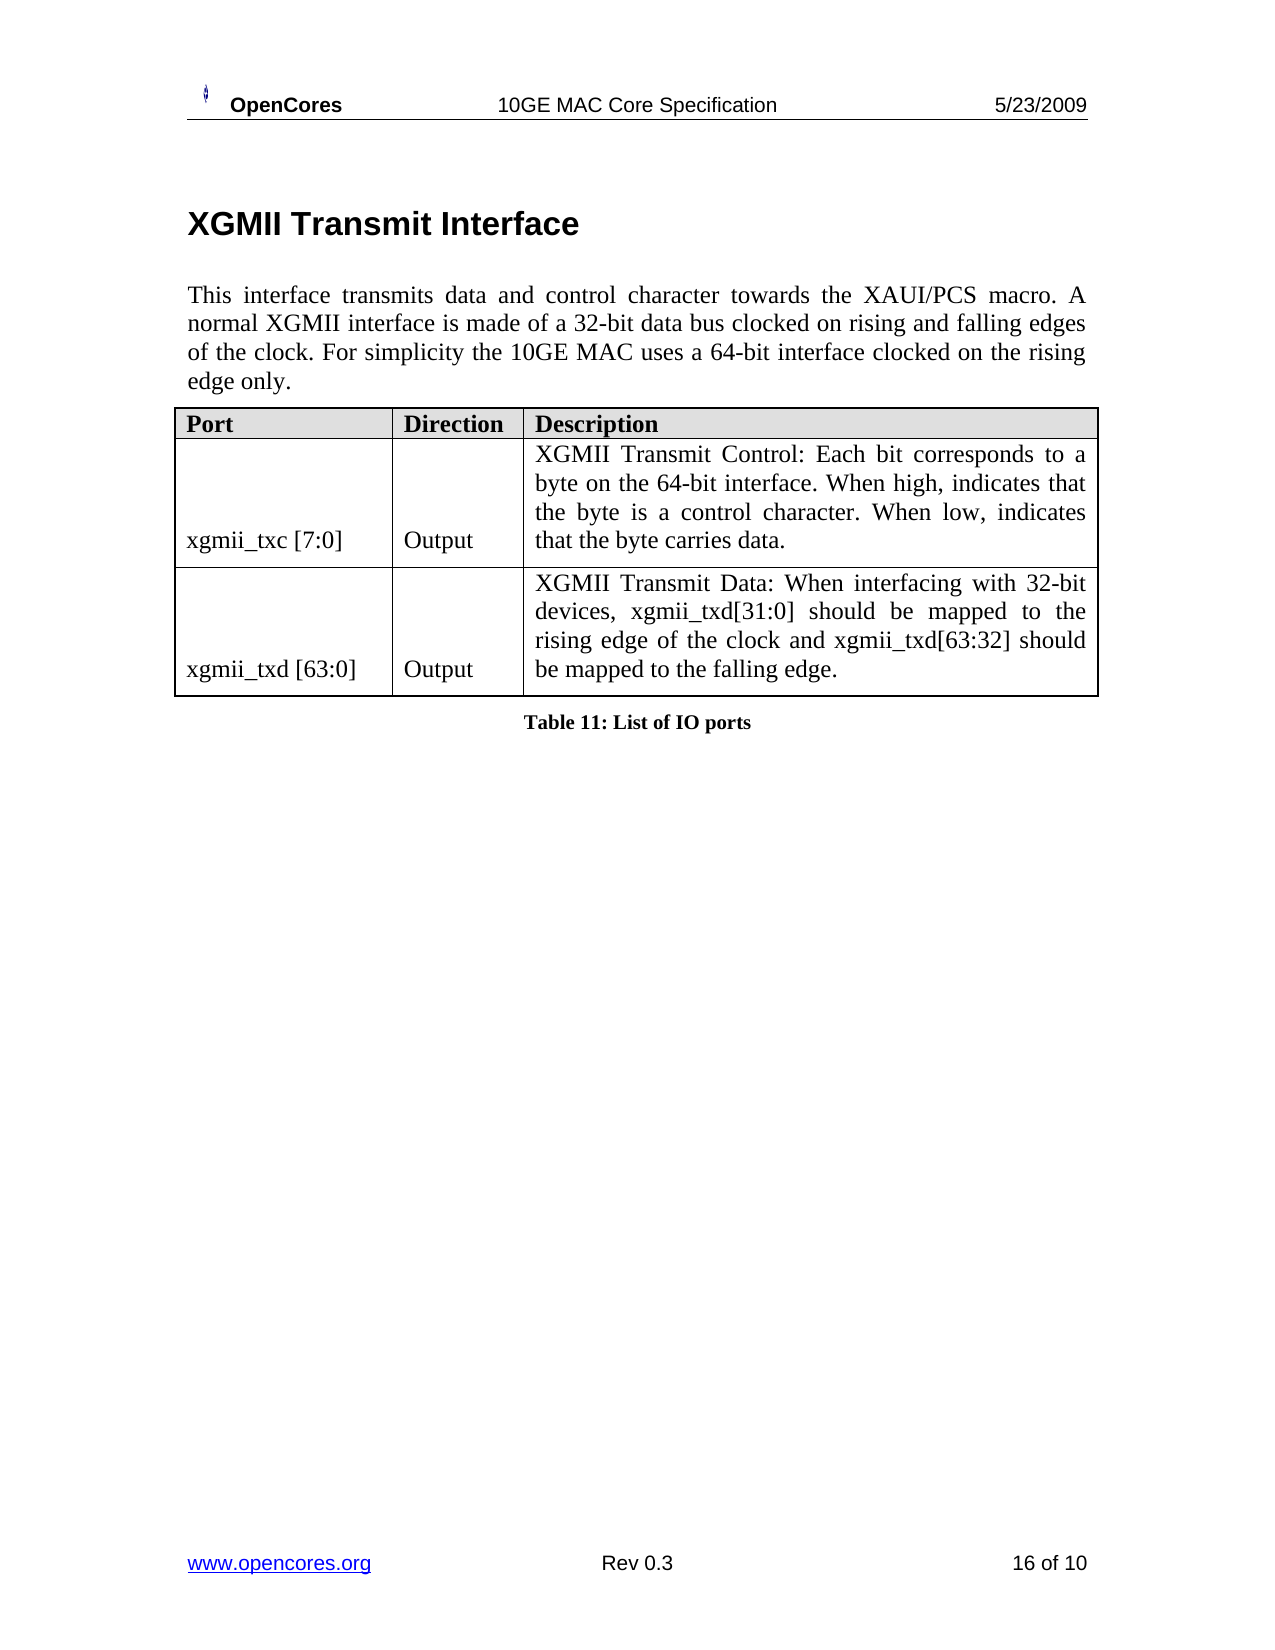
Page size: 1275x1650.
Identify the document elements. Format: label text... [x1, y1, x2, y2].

text This interface transmits data and control character towards the XAUI/PCS macro. A normal XGMII interface is made of a 32-bit data bus clocked on rising and falling edges of the clock. For simplicity the 10GE MAC uses a 64-bit interface clocked on the rising edge only. [187, 280, 1088, 395]
table_cell XGMII Transmit Data: When interfacing with 32-bit devices, xgmii_txd[31:0] should be mapped to the rising edge of the clock and xgmii_txd[63:32] should be mapped to the falling edge. [524, 568, 1097, 695]
table_header Direction [393, 409, 523, 438]
table_cell Output [393, 439, 523, 567]
table_header Description [524, 409, 1097, 438]
table_cell XGMII Transmit Control: Each bit corresponds to a byte on the 64-bit interface. When high, indicates that the byte is a control character. When low, indicates that the byte carries data. [524, 439, 1097, 567]
table_cell xgmii_txd [63:0] [176, 568, 392, 695]
table_cell xgmii_txc [7:0] [176, 439, 392, 567]
table_cell Output [393, 568, 523, 695]
subtitle XGMII Transmit Interface [187, 204, 1088, 242]
text Table 11: List of IO ports [187, 710, 1088, 734]
table_header Port [176, 409, 392, 438]
